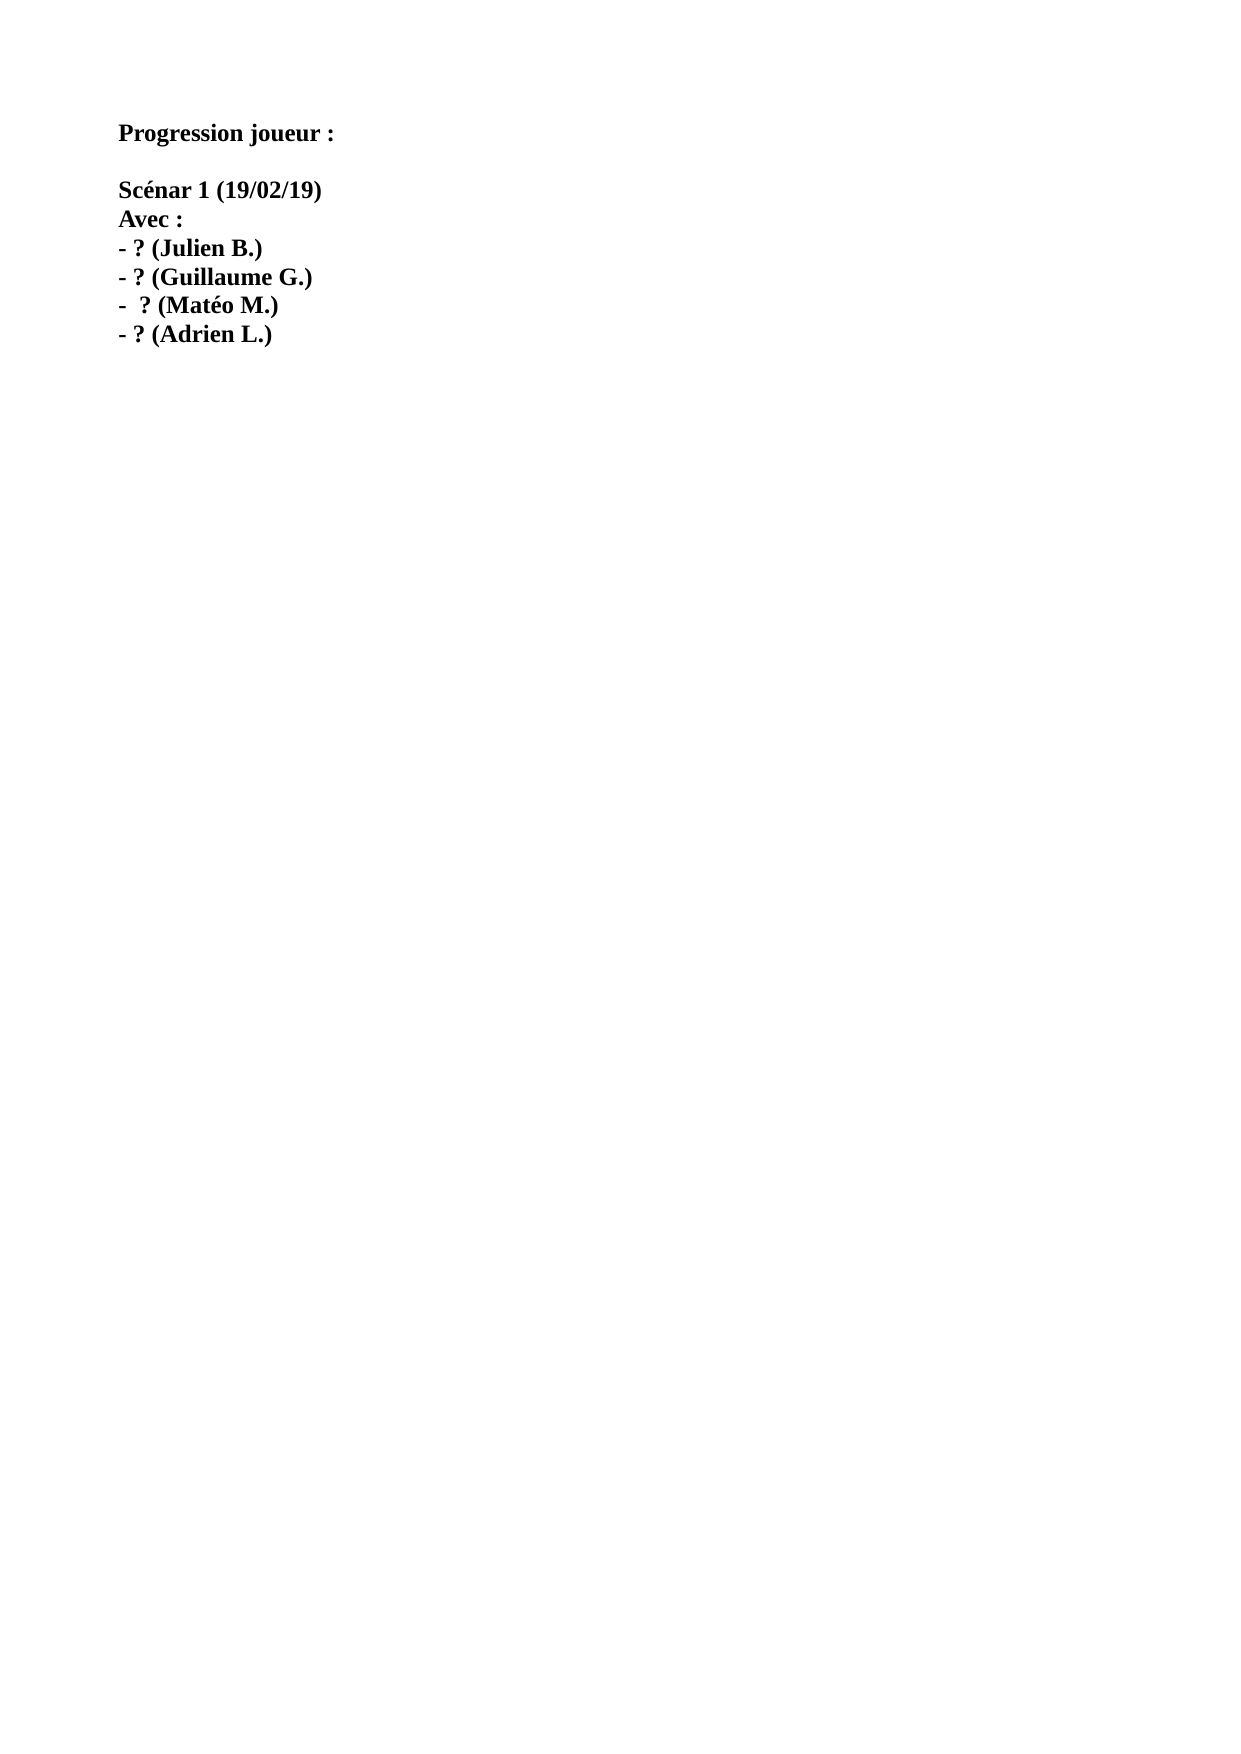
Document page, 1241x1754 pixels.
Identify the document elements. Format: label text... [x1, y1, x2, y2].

text - ? (Adrien L.) [118, 319, 1122, 348]
text Progression joueur : [118, 118, 1122, 147]
text Avec : [118, 204, 1122, 233]
text Scénar 1 (19/02/19) [118, 176, 1122, 204]
text - ? (Matéo M.) [118, 291, 1122, 319]
text - ? (Julien B.) [118, 233, 1122, 262]
text - ? (Guillaume G.) [118, 262, 1122, 291]
